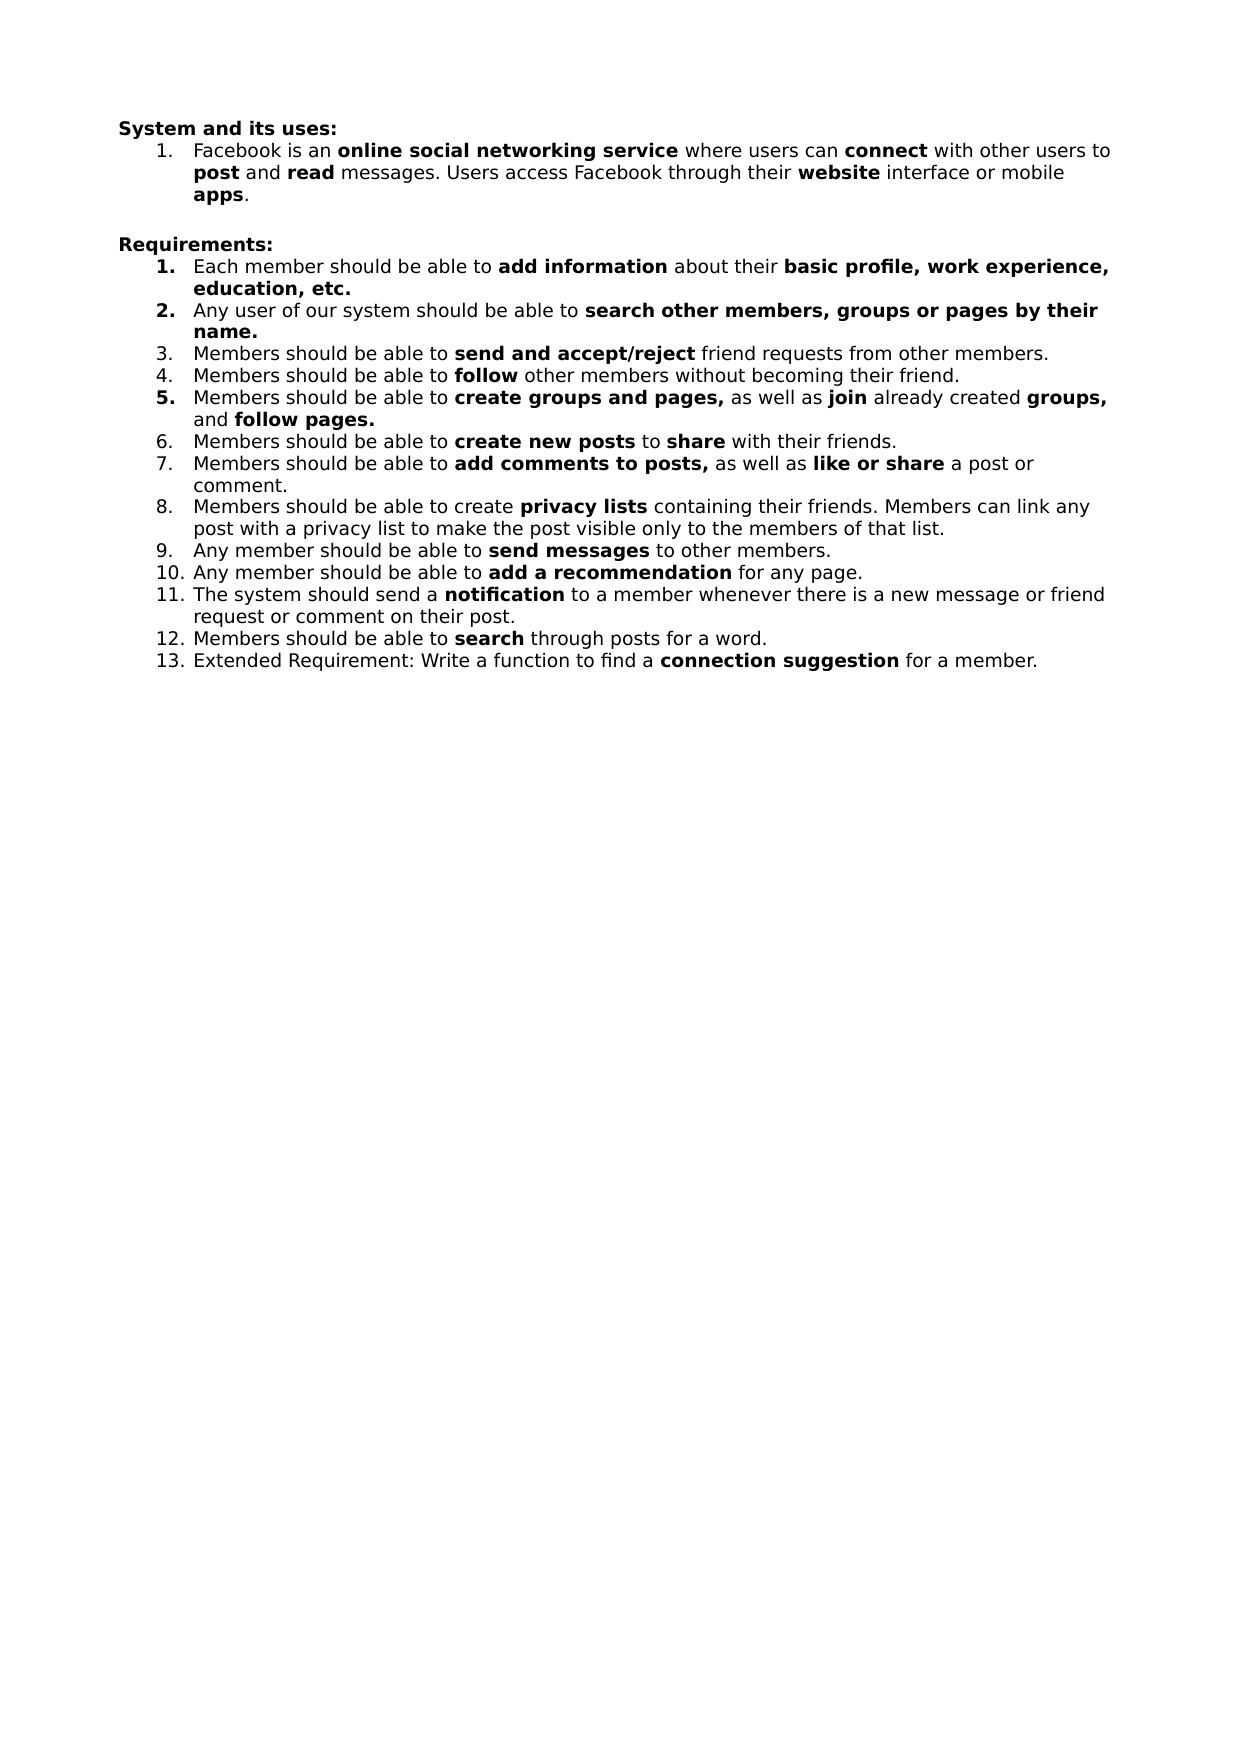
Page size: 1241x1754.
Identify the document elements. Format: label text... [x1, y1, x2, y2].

list Any member should be able to send messages to other members. [156, 540, 1122, 562]
list Facebook is an online social networking service where users can connect with other users to post and read messages. Users access Facebook through their website interface or mobile apps. [156, 140, 1122, 206]
list Members should be able to add comments to posts, as well as like or share a post or comment. [156, 453, 1122, 496]
list Members should be able to create groups and pages, as well as join already created groups, and follow pages. [156, 387, 1122, 431]
list Members should be able to send and accept/reject friend requests from other members. [156, 343, 1122, 365]
text System and its uses: [118, 118, 1122, 140]
list Any member should be able to add a recommendation for any page. [156, 562, 1122, 584]
text Requirements: [118, 234, 1122, 256]
list Extended Requirement: Write a function to find a connection suggestion for a member. [156, 649, 1122, 671]
list Each member should be able to add information about their basic profile, work experience, education, etc. [156, 256, 1122, 299]
list Members should be able to follow other members without becoming their friend. [156, 365, 1122, 387]
list Members should be able to create new posts to share with their friends. [156, 431, 1122, 453]
list Any user of our system should be able to search other members, groups or pages by their name. [156, 299, 1122, 343]
list Members should be able to create privacy lists containing their friends. Members can link any post with a privacy list to make the post visible only to the members of that list. [156, 496, 1122, 540]
list The system should send a notification to a member whenever there is a new message or friend request or comment on their post. [156, 584, 1122, 628]
list Members should be able to search through posts for a word. [156, 628, 1122, 649]
